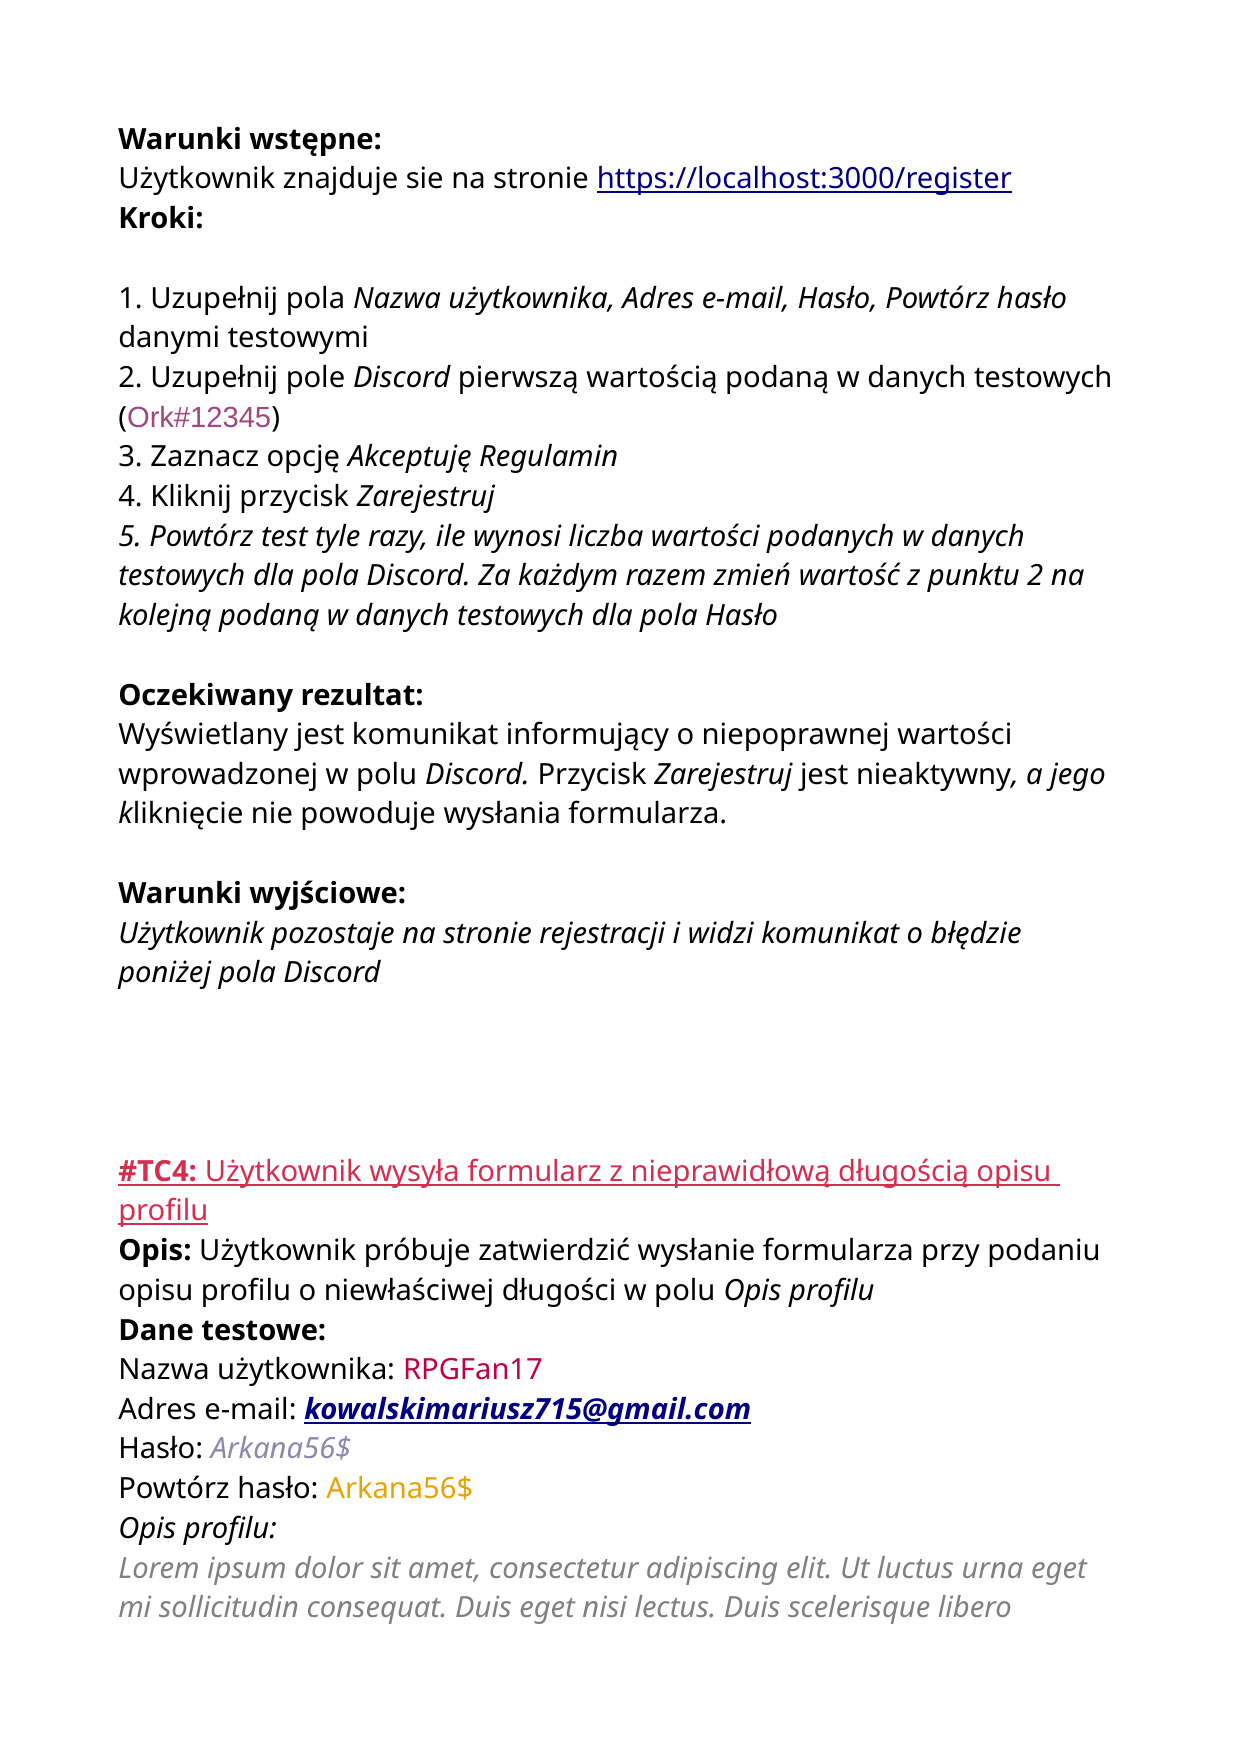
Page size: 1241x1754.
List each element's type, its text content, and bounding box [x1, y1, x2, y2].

text Wyświetlany jest komunikat informujący o niepoprawnej wartości wprowadzonej w polu Discord. Przycisk Zarejestruj jest nieaktywny, a jego kliknięcie nie powoduje wysłania formularza. [118, 713, 1122, 832]
text Użytkownik pozostaje na stronie rejestracji i widzi komunikat o błędzie poniżej pola Discord [118, 912, 1122, 991]
text Adres e-mail: kowalskimariusz715@gmail.com [118, 1388, 1122, 1428]
text 2. Uzupełnij pole Discord pierwszą wartością podaną w danych testowych (Ork#12345) [118, 356, 1122, 436]
text Użytkownik znajduje sie na stronie https://localhost:3000/register [118, 158, 1122, 197]
text 1. Uzupełnij pola Nazwa użytkownika, Adres e-mail, Hasło, Powtórz hasło danymi testowymi [118, 277, 1122, 356]
text Kroki: [118, 197, 1122, 237]
text Lorem ipsum dolor sit amet, consectetur adipiscing elit. Ut luctus urna eget mi sollicitudin consequat. Duis eget nisi lectus. Duis scelerisque libero [118, 1547, 1122, 1626]
text Warunki wyjściowe: [118, 872, 1122, 912]
text Warunki wstępne: [118, 118, 1122, 158]
text #TC4: Użytkownik wysyła formularz z nieprawidłową długością opisu profilu [118, 1150, 1122, 1229]
text 4. Kliknij przycisk Zarejestruj [118, 475, 1122, 515]
text 5. Powtórz test tyle razy, ile wynosi liczba wartości podanych w danych testowych dla pola Discord. Za każdym razem zmień wartość z punktu 2 na kolejną podaną w danych testowych dla pola Hasło [118, 515, 1122, 634]
text Hasło: Arkana56$ [118, 1428, 1122, 1467]
text Nazwa użytkownika: RPGFan17 [118, 1348, 1122, 1388]
text Opis profilu: [118, 1507, 1122, 1547]
text Oczekiwany rezultat: [118, 674, 1122, 713]
text Opis: Użytkownik próbuje zatwierdzić wysłanie formularza przy podaniu opisu profilu o niewłaściwej długości w polu Opis profilu [118, 1229, 1122, 1309]
text 3. Zaznacz opcję Akceptuję Regulamin [118, 436, 1122, 475]
text Dane testowe: [118, 1309, 1122, 1348]
text Powtórz hasło: Arkana56$ [118, 1467, 1122, 1507]
